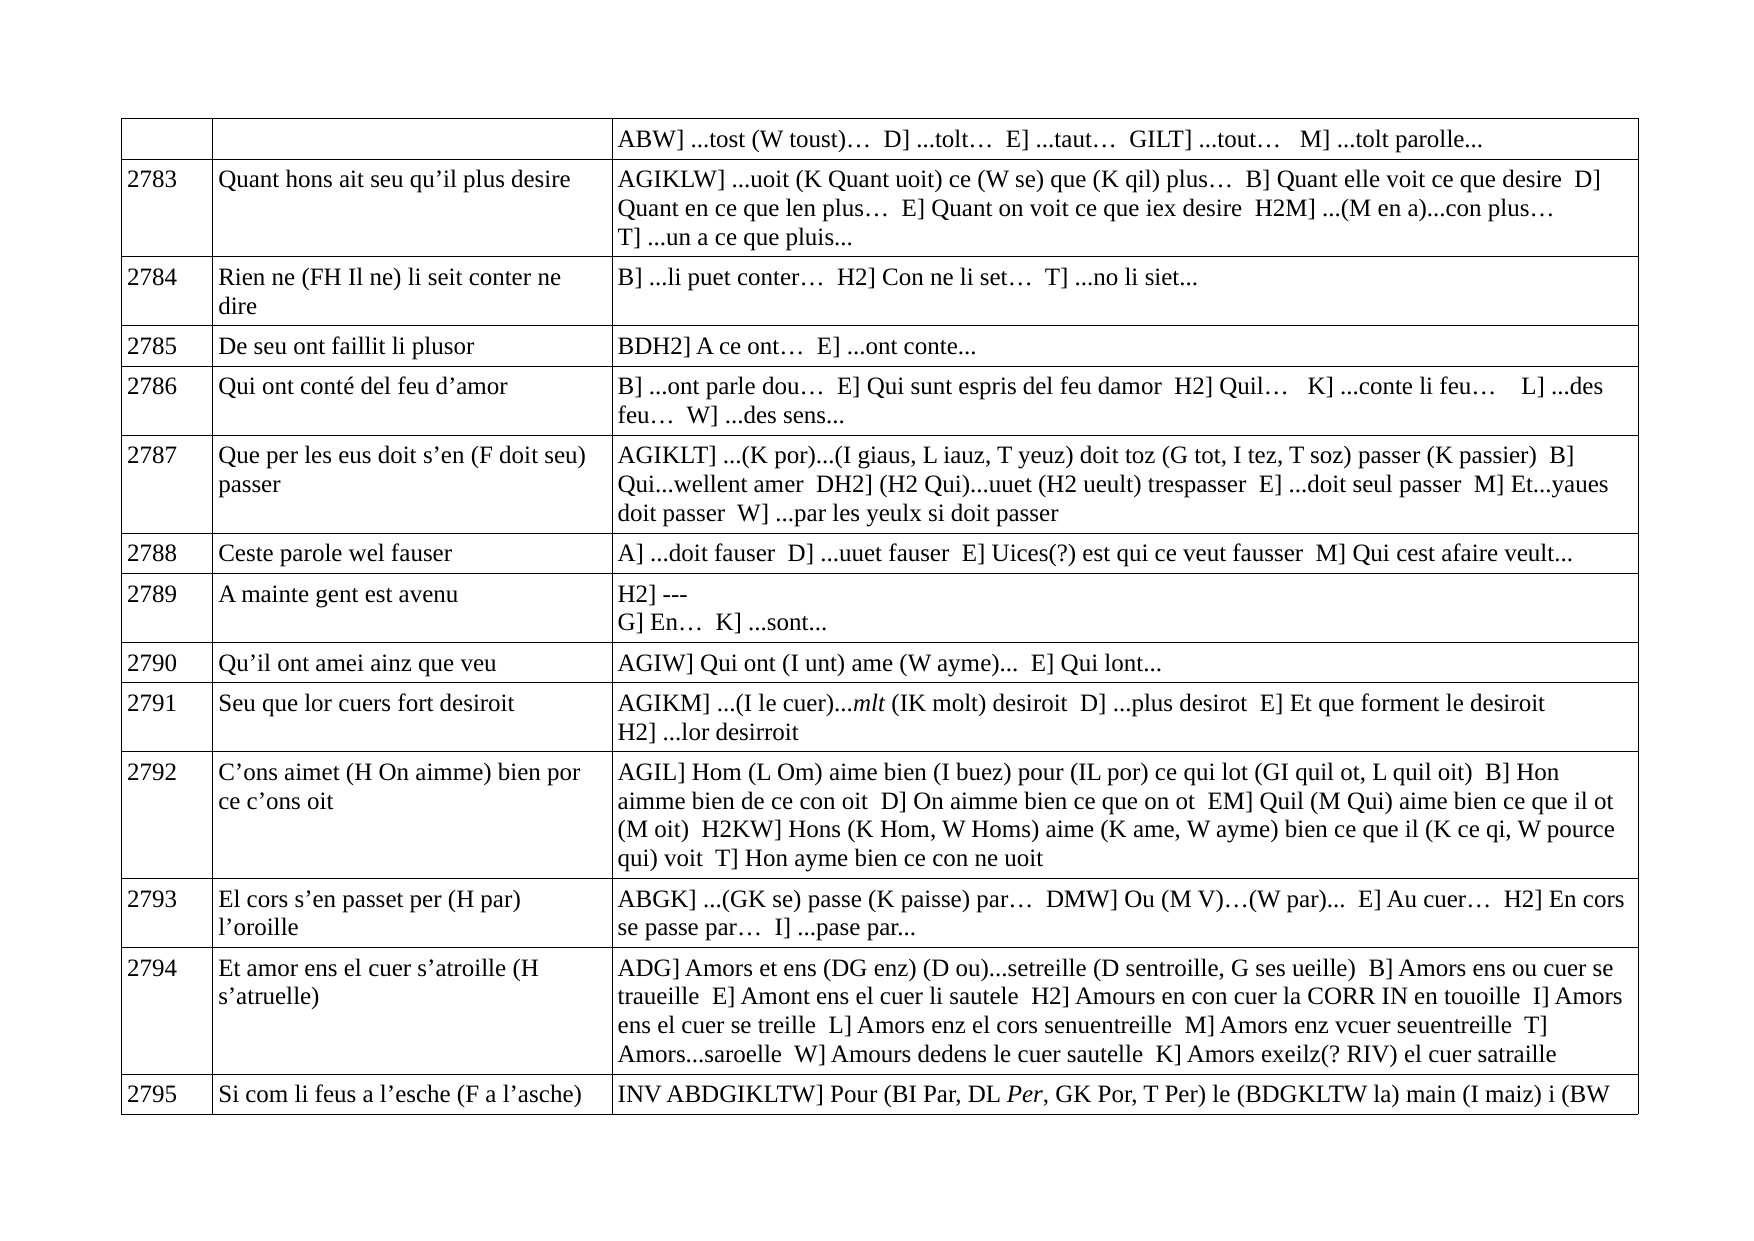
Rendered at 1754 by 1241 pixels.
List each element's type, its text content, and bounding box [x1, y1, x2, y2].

table_cell A] ...doit fauser D] ...uuet fauser E] Uices(?) est qui ce veut fausser M] Qui cest afaire veult... [613, 534, 1638, 573]
table_cell INV ABDGIKLTW] Pour (BI Par, DL Per, GK Por, T Per) le (BDGKLTW la) main (I maiz) i (BW [613, 1075, 1638, 1114]
table_cell Et amor ens el cuer s’atroille (H s’atruelle) [213, 948, 612, 1073]
table_cell El cors s’en passet per (H par) l’oroille [213, 879, 612, 947]
table_cell 2784 [122, 257, 212, 325]
table_cell ADG] Amors et ens (DG enz) (D ou)...setreille (D sentroille, G ses ueille) B] Amors ens ou cuer se traueille E] Amont ens el cuer li sautele H2] Amours en con cuer la CORR IN en touoille I] Amors ens el cuer se treille L] Amors enz el cors senuentreille M] Amors enz vcuer seuentreille T] Amors...saroelle W] Amours dedens le cuer sautelle K] Amors exeilz(? RIV) el cuer satraille [613, 948, 1638, 1073]
table_cell Qu’il ont amei ainz que veu [213, 643, 612, 682]
table_cell A mainte gent est avenu [213, 574, 612, 642]
table_cell Rien ne (FH Il ne) li seit conter ne dire [213, 257, 612, 325]
table_cell B] ...ont parle dou… E] Qui sunt espris del feu damor H2] Quil… K] ...conte li feu… L] ...des feu… W] ...des sens... [613, 367, 1638, 435]
table_cell Seu que lor cuers fort desiroit [213, 683, 612, 751]
table_cell 2787 [122, 436, 212, 532]
table_cell 2789 [122, 574, 212, 642]
table_cell ABW] ...tost (W toust)… D] ...tolt… E] ...taut… GILT] ...tout… M] ...tolt parolle... [613, 119, 1638, 158]
table_cell 2793 [122, 879, 212, 947]
table_cell Si com li feus a l’esche (F a l’asche) [213, 1075, 612, 1114]
table_cell AGIKLT] ...(K por)...(I giaus, L iauz, T yeuz) doit toz (G tot, I tez, T soz) passer (K passier) B] Qui...wellent amer DH2] (H2 Qui)...uuet (H2 ueult) trespasser E] ...doit seul passer M] Et...yaues doit passer W] ...par les yeulx si doit passer [613, 436, 1638, 532]
table_cell H2] --- G] En… K] ...sont... [613, 574, 1638, 642]
table_cell De seu ont faillit li plusor [213, 326, 612, 366]
table_cell BDH2] A ce ont… E] ...ont conte... [613, 326, 1638, 366]
table_cell Quant hons ait seu qu’il plus desire [213, 160, 612, 256]
table_cell 2788 [122, 534, 212, 573]
table_cell 2794 [122, 948, 212, 1073]
table_cell 2786 [122, 367, 212, 435]
table_cell AGIL] Hom (L Om) aime bien (I buez) pour (IL por) ce qui lot (GI quil ot, L quil oit) B] Hon aimme bien de ce con oit D] On aimme bien ce que on ot EM] Quil (M Qui) aime bien ce que il ot (M oit) H2KW] Hons (K Hom, W Homs) aime (K ame, W ayme) bien ce que il (K ce qi, W pource qui) voit T] Hon ayme bien ce con ne uoit [613, 752, 1638, 878]
table_cell ABGK] ...(GK se) passe (K paisse) par… DMW] Ou (M V)…(W par)... E] Au cuer… H2] En cors se passe par… I] ...pase par... [613, 879, 1638, 947]
table_cell B] ...li puet conter… H2] Con ne li set… T] ...no li siet... [613, 257, 1638, 325]
table_cell AGIKLW] ...uoit (K Quant uoit) ce (W se) que (K qil) plus… B] Quant elle voit ce que desire D] Quant en ce que len plus… E] Quant on voit ce que iex desire H2M] ...(M en a)...con plus… T] ...un a ce que pluis... [613, 160, 1638, 256]
table_cell 2785 [122, 326, 212, 366]
table_cell [122, 119, 212, 158]
table_cell C’ons aimet (H On aimme) bien por ce c’ons oit [213, 752, 612, 878]
table_cell [213, 119, 612, 158]
table_cell AGIKM] ...(I le cuer)...mlt (IK molt) desiroit D] ...plus desirot E] Et que forment le desiroit H2] ...lor desirroit [613, 683, 1638, 751]
table_cell Qui ont conté del feu d’amor [213, 367, 612, 435]
table_cell 2790 [122, 643, 212, 682]
table_cell Que per les eus doit s’en (F doit seu) passer [213, 436, 612, 532]
table_cell AGIW] Qui ont (I unt) ame (W ayme)... E] Qui lont... [613, 643, 1638, 682]
table_cell 2783 [122, 160, 212, 256]
table_cell 2795 [122, 1075, 212, 1114]
table_cell Ceste parole wel fauser [213, 534, 612, 573]
table_cell 2792 [122, 752, 212, 878]
table_cell 2791 [122, 683, 212, 751]
